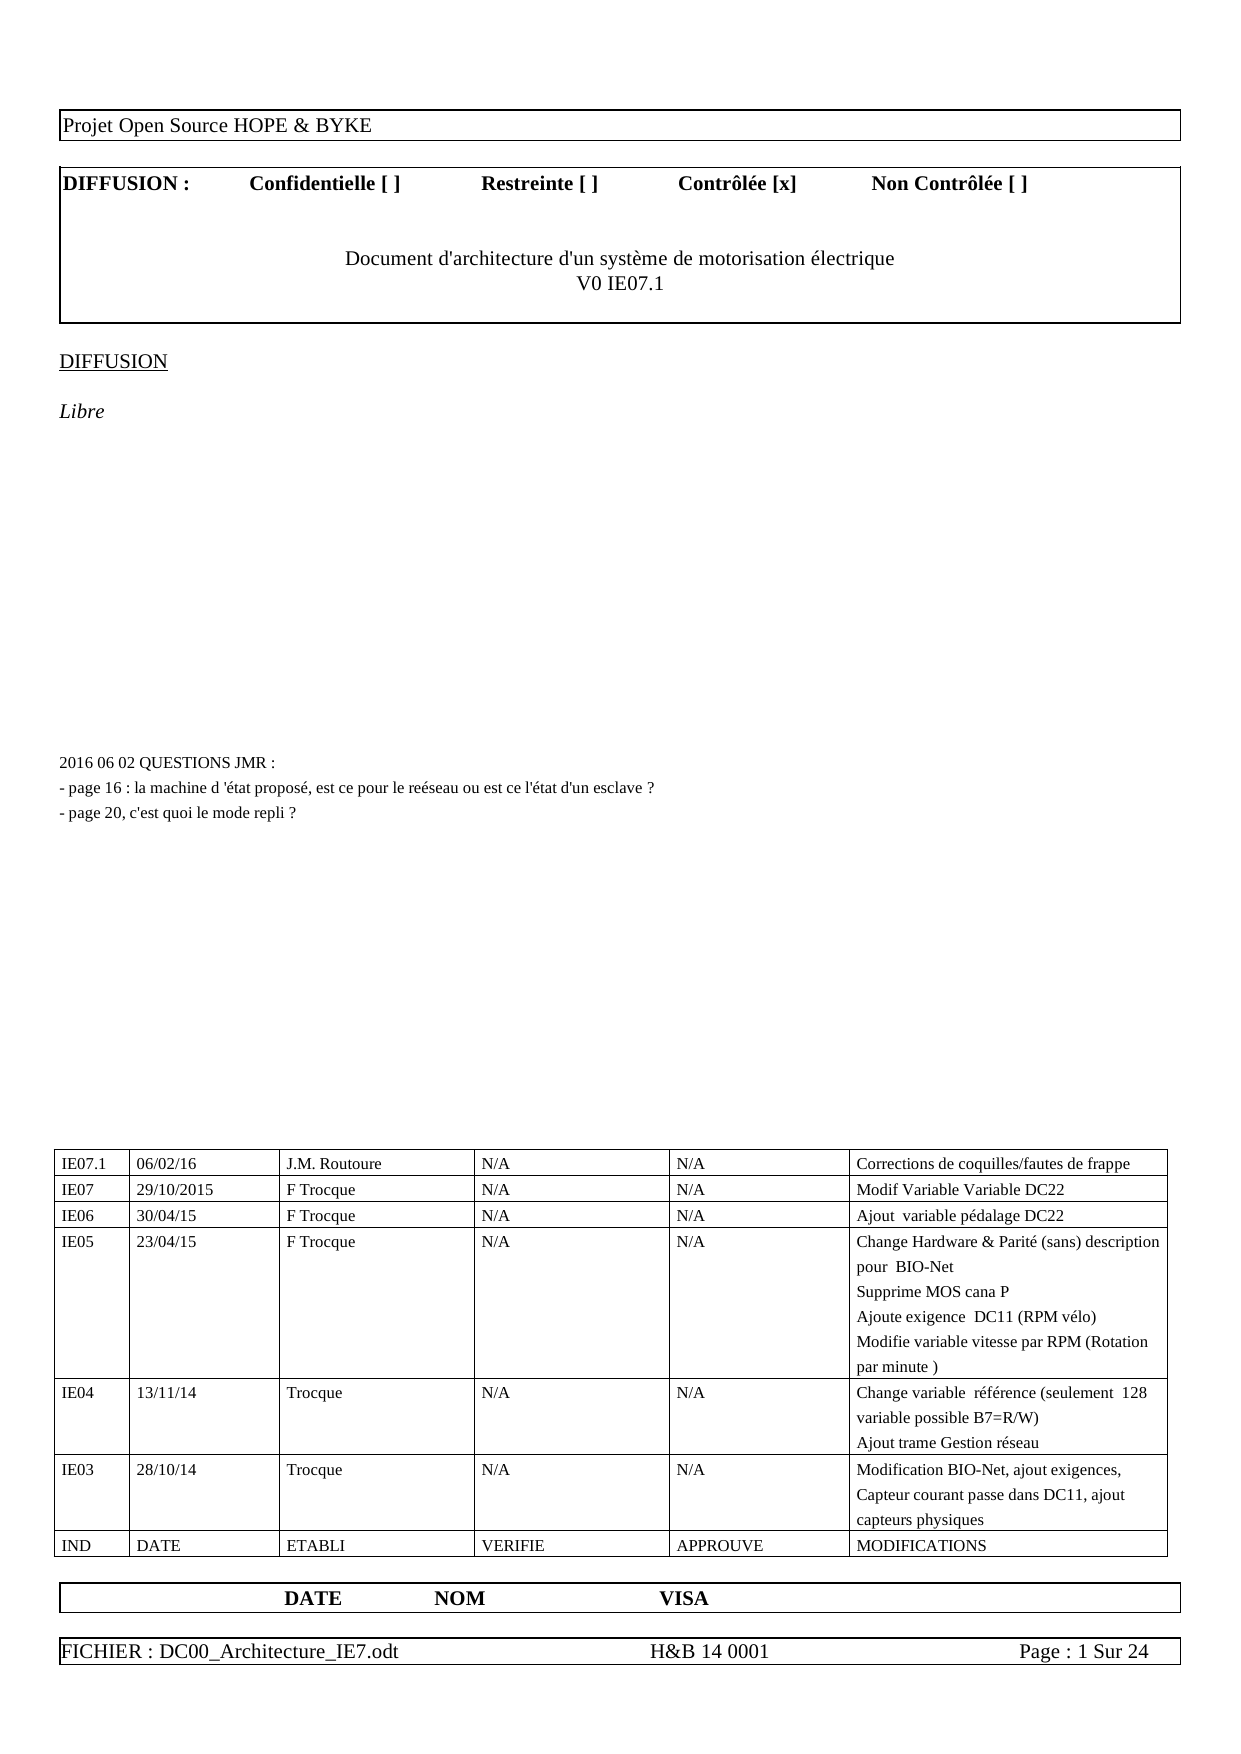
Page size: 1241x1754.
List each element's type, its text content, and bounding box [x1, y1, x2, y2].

table_cell 29/10/2015 [130, 1176, 279, 1201]
table_cell F Trocque [280, 1176, 474, 1201]
table_cell N/A [670, 1228, 849, 1378]
table_cell F Trocque [280, 1202, 474, 1227]
table_header Corrections de coquilles/fautes de frappe [850, 1150, 1167, 1175]
table_cell F Trocque [280, 1228, 474, 1378]
text 2016 06 02 QUESTIONS JMR : [59, 749, 1181, 774]
table_cell N/A [670, 1455, 849, 1530]
table_cell ETABLI [280, 1531, 474, 1556]
table_cell N/A [475, 1176, 669, 1201]
table_cell N/A [475, 1228, 669, 1378]
table_cell IE05 [55, 1228, 129, 1378]
table_cell IND [55, 1531, 129, 1556]
text V0 IE07.1 [61, 266, 1180, 322]
text Projet Open Source HOPE & BYKE [61, 111, 1180, 140]
text Document d'architecture d'un système de motorisation électrique [61, 191, 1180, 266]
table_header 02/06/16 [130, 1150, 279, 1175]
table_cell N/A [475, 1455, 669, 1530]
text - page 16 : la machine d 'état proposé, est ce pour le reéseau ou est ce l'état d'un esclave ? [59, 774, 1181, 799]
table_cell Change variable référence (seulement 128 variable possible B7=R/W) Ajout trame Gestion réseau [850, 1379, 1167, 1454]
table_cell Trocque [280, 1455, 474, 1530]
table_cell 23/04/15 [130, 1228, 279, 1378]
table_cell APPROUVE [670, 1531, 849, 1556]
table_cell 28/10/14 [130, 1455, 279, 1530]
table_cell MODIFICATIONS [850, 1531, 1167, 1556]
table_cell N/A [670, 1176, 849, 1201]
table_cell 30/04/15 [130, 1202, 279, 1227]
table_cell IE03 [55, 1455, 129, 1530]
table_header J.M. Routoure [280, 1150, 474, 1175]
table_header N/A [475, 1150, 669, 1175]
table_header IE07.1 [55, 1150, 129, 1175]
table_cell Ajout variable pédalage DC22 [850, 1202, 1167, 1227]
text DIFFUSION Libre [59, 324, 1181, 499]
text DATE NOM VISA [61, 1584, 1180, 1612]
table_cell N/A [475, 1202, 669, 1227]
table_cell 13/11/14 [130, 1379, 279, 1454]
table_cell Modif Variable Variable DC22 [850, 1176, 1167, 1201]
table_cell Modification BIO-Net, ajout exigences, Capteur courant passe dans DC11, ajout capteurs physiques [850, 1455, 1167, 1530]
table_cell Trocque [280, 1379, 474, 1454]
table_cell IE07 [55, 1176, 129, 1201]
table_header N/A [670, 1150, 849, 1175]
table_cell Change Hardware & Parité (sans) description pour BIO-Net Supprime MOS cana P Ajoute exigence DC11 (RPM vélo) Modifie variable vitesse par RPM (Rotation par minute ) [850, 1228, 1167, 1378]
text - page 20, c'est quoi le mode repli ? [59, 799, 1181, 824]
text DIFFUSION : Confidentielle [ ] Restreinte [ ] Contrôlée [x] Non Contrôlée [ ] [61, 168, 1180, 191]
table_cell N/A [670, 1379, 849, 1454]
table_cell N/A [475, 1379, 669, 1454]
table_cell IE04 [55, 1379, 129, 1454]
table_cell N/A [670, 1202, 849, 1227]
table_cell VERIFIE [475, 1531, 669, 1556]
table_cell IE06 [55, 1202, 129, 1227]
table_cell DATE [130, 1531, 279, 1556]
